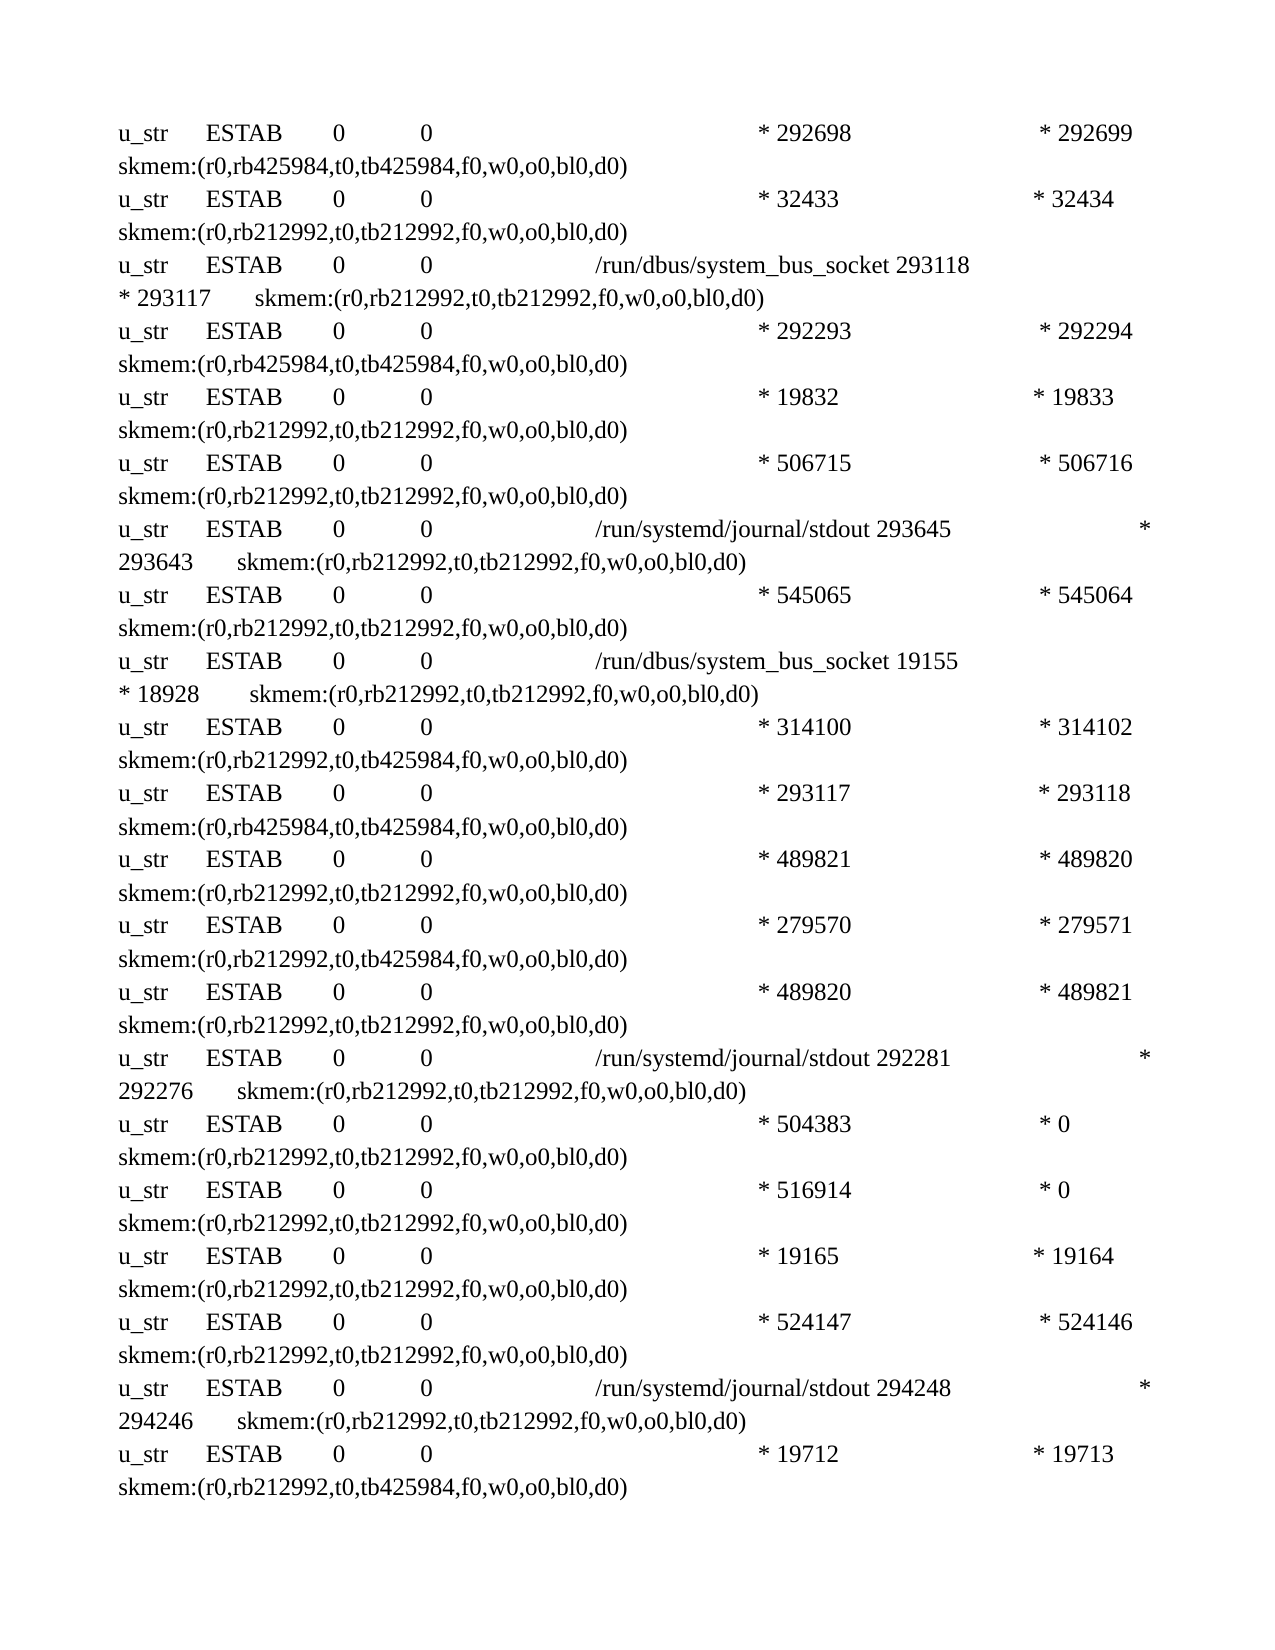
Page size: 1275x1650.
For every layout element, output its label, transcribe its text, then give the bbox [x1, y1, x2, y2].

text u_str ESTAB 0 0 * 489820 * 489821 skmem:(r0,rb212992,t0,tb212992,f0,w0,o0,bl0,d0) [118, 977, 1157, 1038]
text u_str ESTAB 0 0 * 489821 * 489820 skmem:(r0,rb212992,t0,tb212992,f0,w0,o0,bl0,d0) [118, 844, 1157, 906]
text u_str ESTAB 0 0 * 293117 * 293118 skmem:(r0,rb425984,t0,tb425984,f0,w0,o0,bl0,d0) [118, 778, 1157, 840]
text u_str ESTAB 0 0 * 19712 * 19713 skmem:(r0,rb212992,t0,tb425984,f0,w0,o0,bl0,d0) [118, 1439, 1157, 1501]
text u_str ESTAB 0 0 /run/systemd/journal/stdout 292281 * 292276 skmem:(r0,rb212992,t0,tb212992,f0,w0,o0,bl0,d0) [118, 1043, 1157, 1104]
text u_str ESTAB 0 0 * 314100 * 314102 skmem:(r0,rb212992,t0,tb425984,f0,w0,o0,bl0,d0) [118, 712, 1157, 774]
text u_str ESTAB 0 0 * 524147 * 524146 skmem:(r0,rb212992,t0,tb212992,f0,w0,o0,bl0,d0) [118, 1307, 1157, 1369]
text u_str ESTAB 0 0 * 19165 * 19164 skmem:(r0,rb212992,t0,tb212992,f0,w0,o0,bl0,d0) [118, 1241, 1157, 1303]
text u_str ESTAB 0 0 * 292698 * 292699 skmem:(r0,rb425984,t0,tb425984,f0,w0,o0,bl0,d0) [118, 118, 1157, 180]
text u_str ESTAB 0 0 * 506715 * 506716 skmem:(r0,rb212992,t0,tb212992,f0,w0,o0,bl0,d0) [118, 448, 1157, 510]
text u_str ESTAB 0 0 /run/systemd/journal/stdout 293645 * 293643 skmem:(r0,rb212992,t0,tb212992,f0,w0,o0,bl0,d0) [118, 514, 1157, 576]
text u_str ESTAB 0 0 * 504383 * 0 skmem:(r0,rb212992,t0,tb212992,f0,w0,o0,bl0,d0) [118, 1109, 1157, 1171]
text u_str ESTAB 0 0 * 516914 * 0 skmem:(r0,rb212992,t0,tb212992,f0,w0,o0,bl0,d0) [118, 1175, 1157, 1237]
text u_str ESTAB 0 0 * 545065 * 545064 skmem:(r0,rb212992,t0,tb212992,f0,w0,o0,bl0,d0) [118, 580, 1157, 642]
text u_str ESTAB 0 0 /run/dbus/system_bus_socket 19155 * 18928 skmem:(r0,rb212992,t0,tb212992,f0,w0,o0,bl0,d0) [118, 646, 1157, 708]
text u_str ESTAB 0 0 /run/systemd/journal/stdout 294248 * 294246 skmem:(r0,rb212992,t0,tb212992,f0,w0,o0,bl0,d0) [118, 1373, 1157, 1435]
text u_str ESTAB 0 0 * 292293 * 292294 skmem:(r0,rb425984,t0,tb425984,f0,w0,o0,bl0,d0) [118, 316, 1157, 378]
text u_str ESTAB 0 0 * 32433 * 32434 skmem:(r0,rb212992,t0,tb212992,f0,w0,o0,bl0,d0) [118, 184, 1157, 246]
text u_str ESTAB 0 0 * 19832 * 19833 skmem:(r0,rb212992,t0,tb212992,f0,w0,o0,bl0,d0) [118, 382, 1157, 444]
text u_str ESTAB 0 0 * 279570 * 279571 skmem:(r0,rb212992,t0,tb425984,f0,w0,o0,bl0,d0) [118, 911, 1157, 972]
text u_str ESTAB 0 0 /run/dbus/system_bus_socket 293118 * 293117 skmem:(r0,rb212992,t0,tb212992,f0,w0,o0,bl0,d0) [118, 250, 1157, 312]
